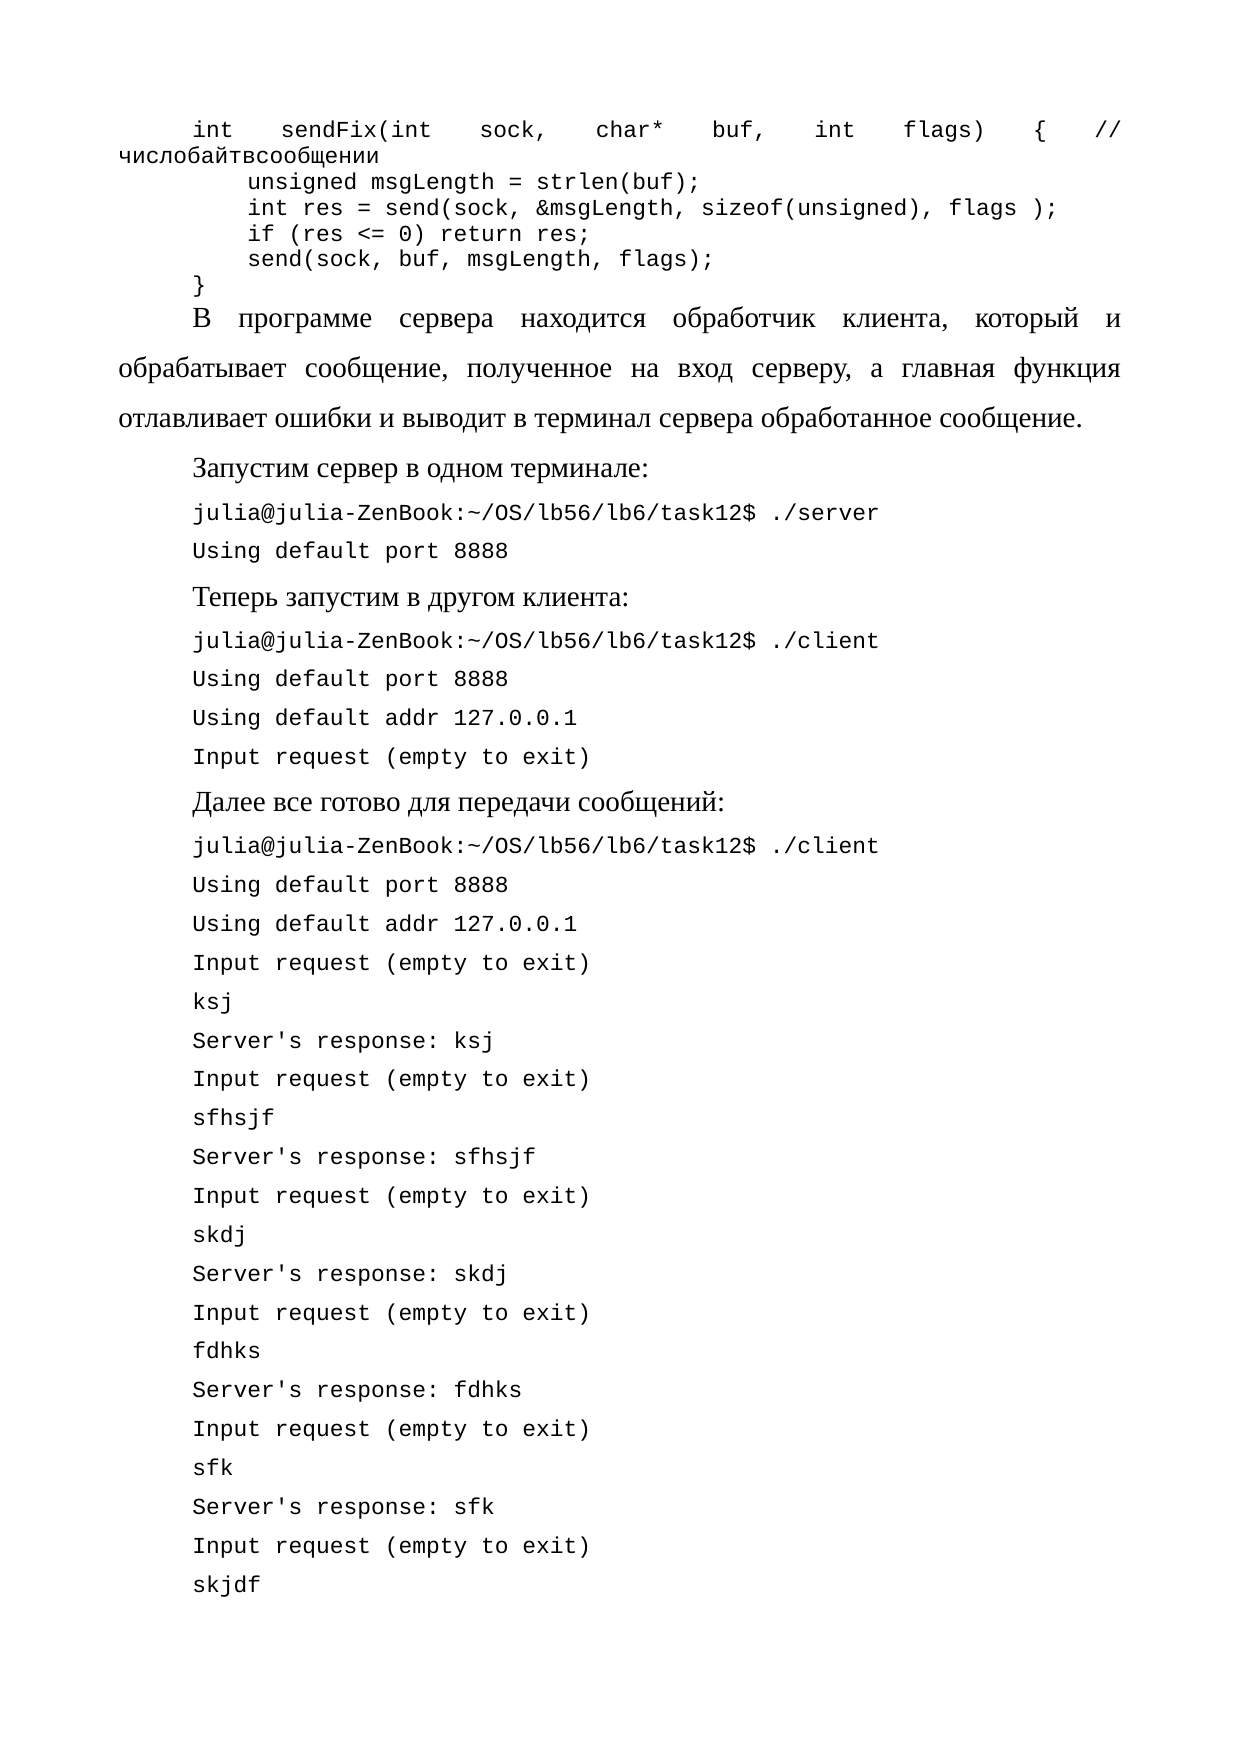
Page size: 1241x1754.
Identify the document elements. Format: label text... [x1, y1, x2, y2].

text send(sock, buf, msgLength, flags); [118, 248, 1122, 274]
text Server's response: fdhks [118, 1379, 1122, 1404]
text sfk [118, 1456, 1122, 1482]
text Input request (empty to exit) [118, 1184, 1122, 1210]
text julia@julia-ZenBook:~/OS/lb56/lb6/task12$ ./server [118, 501, 1122, 527]
text Server's response: sfk [118, 1495, 1122, 1521]
text Теперь запустим в другом клиента: [118, 579, 1122, 612]
text Запустим сервер в одном терминале: [118, 451, 1122, 484]
text Server's response: skdj [118, 1262, 1122, 1288]
text Server's response: sfhsjf [118, 1146, 1122, 1171]
text ksj [118, 990, 1122, 1016]
text Input request (empty to exit) [118, 1534, 1122, 1560]
text Using default port 8888 [118, 540, 1122, 566]
text Using default addr 127.0.0.1 [118, 912, 1122, 938]
text skdj [118, 1223, 1122, 1249]
text skjdf [118, 1573, 1122, 1599]
text Input request (empty to exit) [118, 951, 1122, 977]
text В программе сервера находится обработчик клиента, который и обрабатывает сообщение, полученное на вход серверу, а главная функция отлавливает ошибки и выводит в терминал сервера обработанное сообщение. [118, 300, 1122, 434]
text Using default port 8888 [118, 668, 1122, 694]
text Далее все готово для передачи сообщений: [118, 784, 1122, 818]
text Input request (empty to exit) [118, 1301, 1122, 1327]
text fdhks [118, 1340, 1122, 1366]
text Input request (empty to exit) [118, 1417, 1122, 1443]
text Server's response: ksj [118, 1029, 1122, 1055]
text int res = send(sock, &msgLength, sizeof(unsigned), flags ); [118, 196, 1122, 222]
text Using default addr 127.0.0.1 [118, 707, 1122, 733]
text unsigned msgLength = strlen(buf); [118, 170, 1122, 196]
text julia@julia-ZenBook:~/OS/lb56/lb6/task12$ ./client [118, 629, 1122, 655]
text Using default port 8888 [118, 873, 1122, 899]
text Input request (empty to exit) [118, 746, 1122, 771]
text Input request (empty to exit) [118, 1068, 1122, 1094]
text julia@julia-ZenBook:~/OS/lb56/lb6/task12$ ./client [118, 835, 1122, 861]
text } [118, 274, 1122, 300]
text if (res <= 0) return res; [118, 222, 1122, 248]
text sfhsjf [118, 1107, 1122, 1133]
text int sendFix(int sock, char* buf, int flags) { // числобайтвсообщении [118, 118, 1122, 170]
